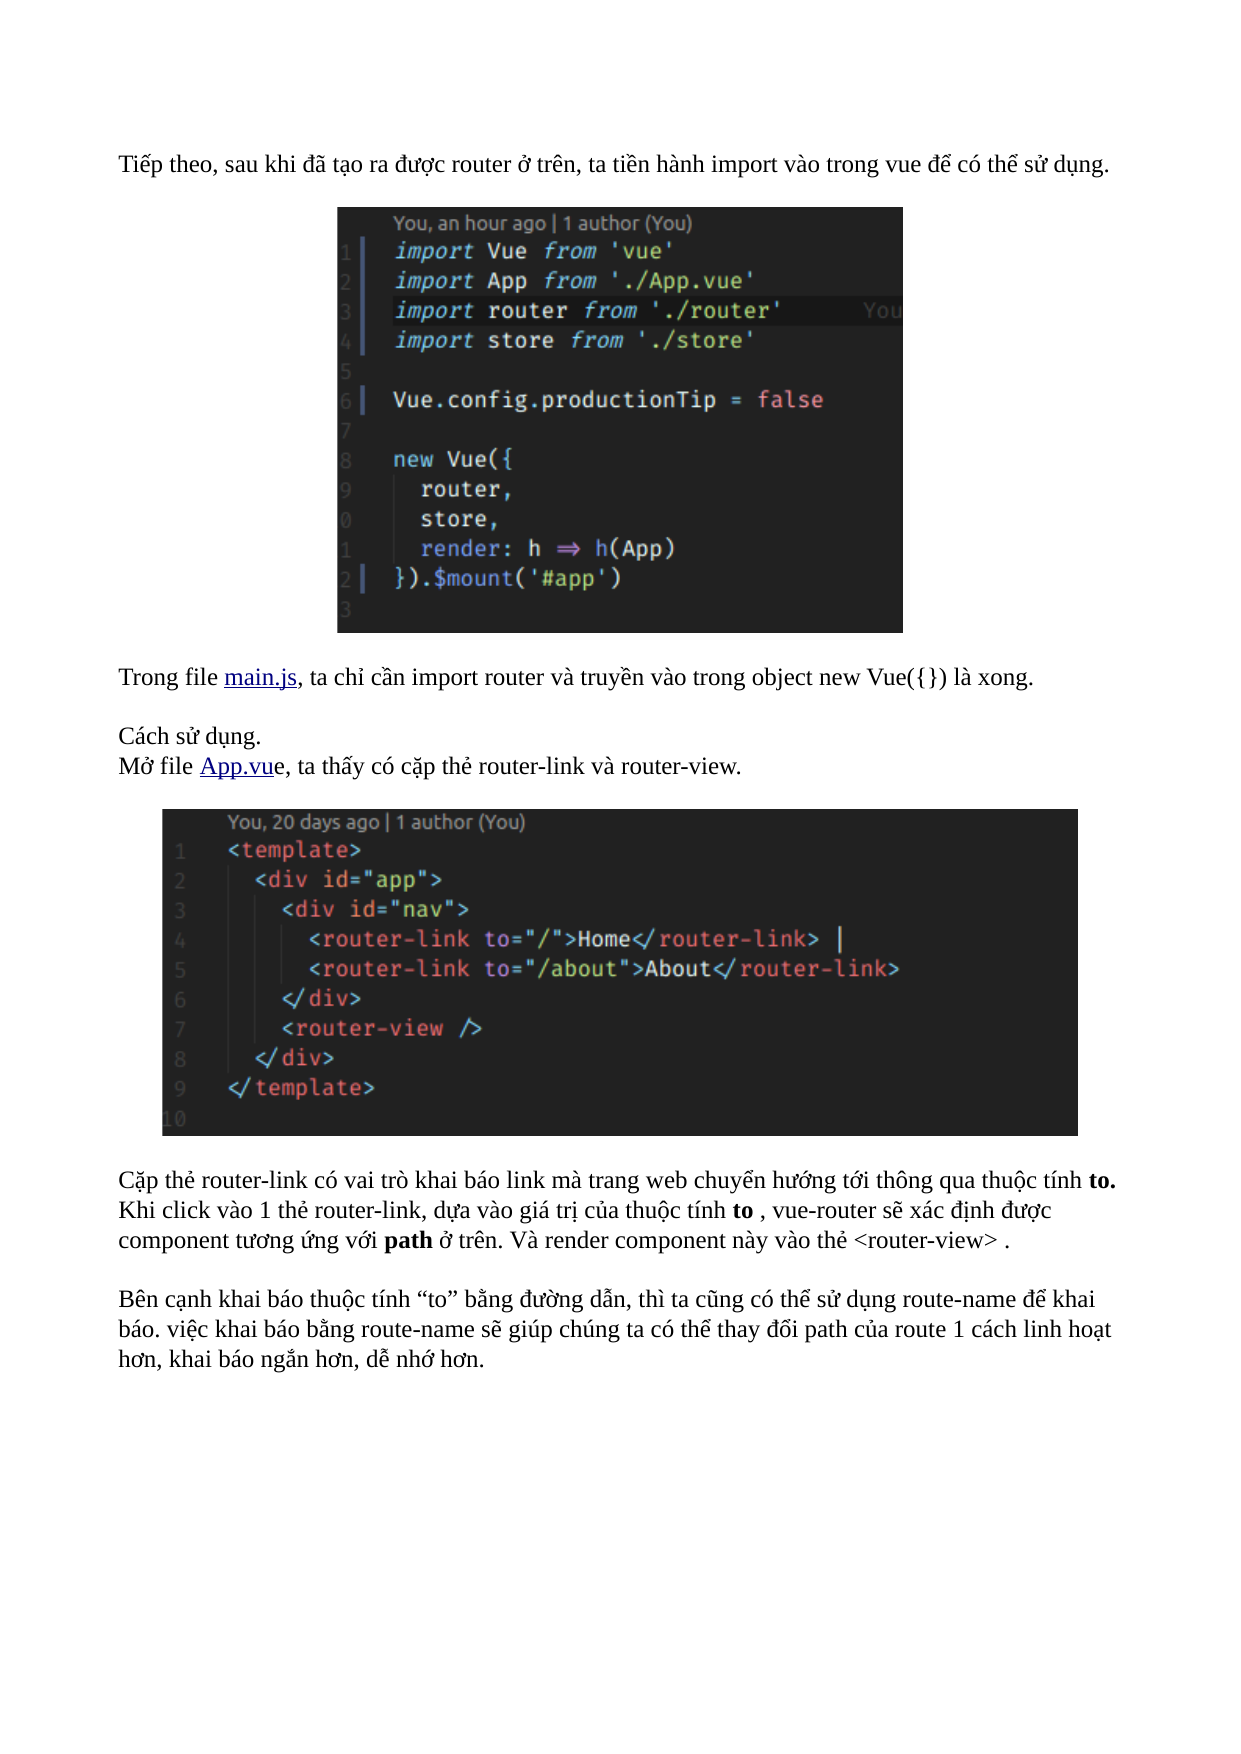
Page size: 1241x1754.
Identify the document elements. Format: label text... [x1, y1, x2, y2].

text Cặp thẻ router-link có vai trò khai báo link mà trang web chuyển hướng tới thông qua thuộc tính to. Khi click vào 1 thẻ router-link, dựa vào giá trị của thuộc tính to , vue-router sẽ xác định được component tương ứng với path ở trên. Và render component này vào thẻ <router-view> . [118, 809, 1122, 1254]
text Trong file main.js, ta chỉ cần import router và truyền vào trong object new Vue({}) là xong. [118, 207, 1122, 691]
picture [337, 207, 903, 633]
text Mở file App.vue, ta thấy có cặp thẻ router-link và router-view. [118, 750, 1122, 780]
text Cách sử dụng. [118, 720, 1122, 750]
text Bên cạnh khai báo thuộc tính “to” bằng đường dẫn, thì ta cũng có thể sử dụng route-name để khai báo. việc khai báo bằng route-name sẽ giúp chúng ta có thể thay đổi path của route 1 cách linh hoạt hơn, khai báo ngắn hơn, dễ nhớ hơn. [118, 1283, 1122, 1372]
picture [162, 809, 1078, 1136]
text Tiếp theo, sau khi đã tạo ra được router ở trên, ta tiền hành import vào trong vue để có thể sử dụng. [118, 148, 1122, 177]
